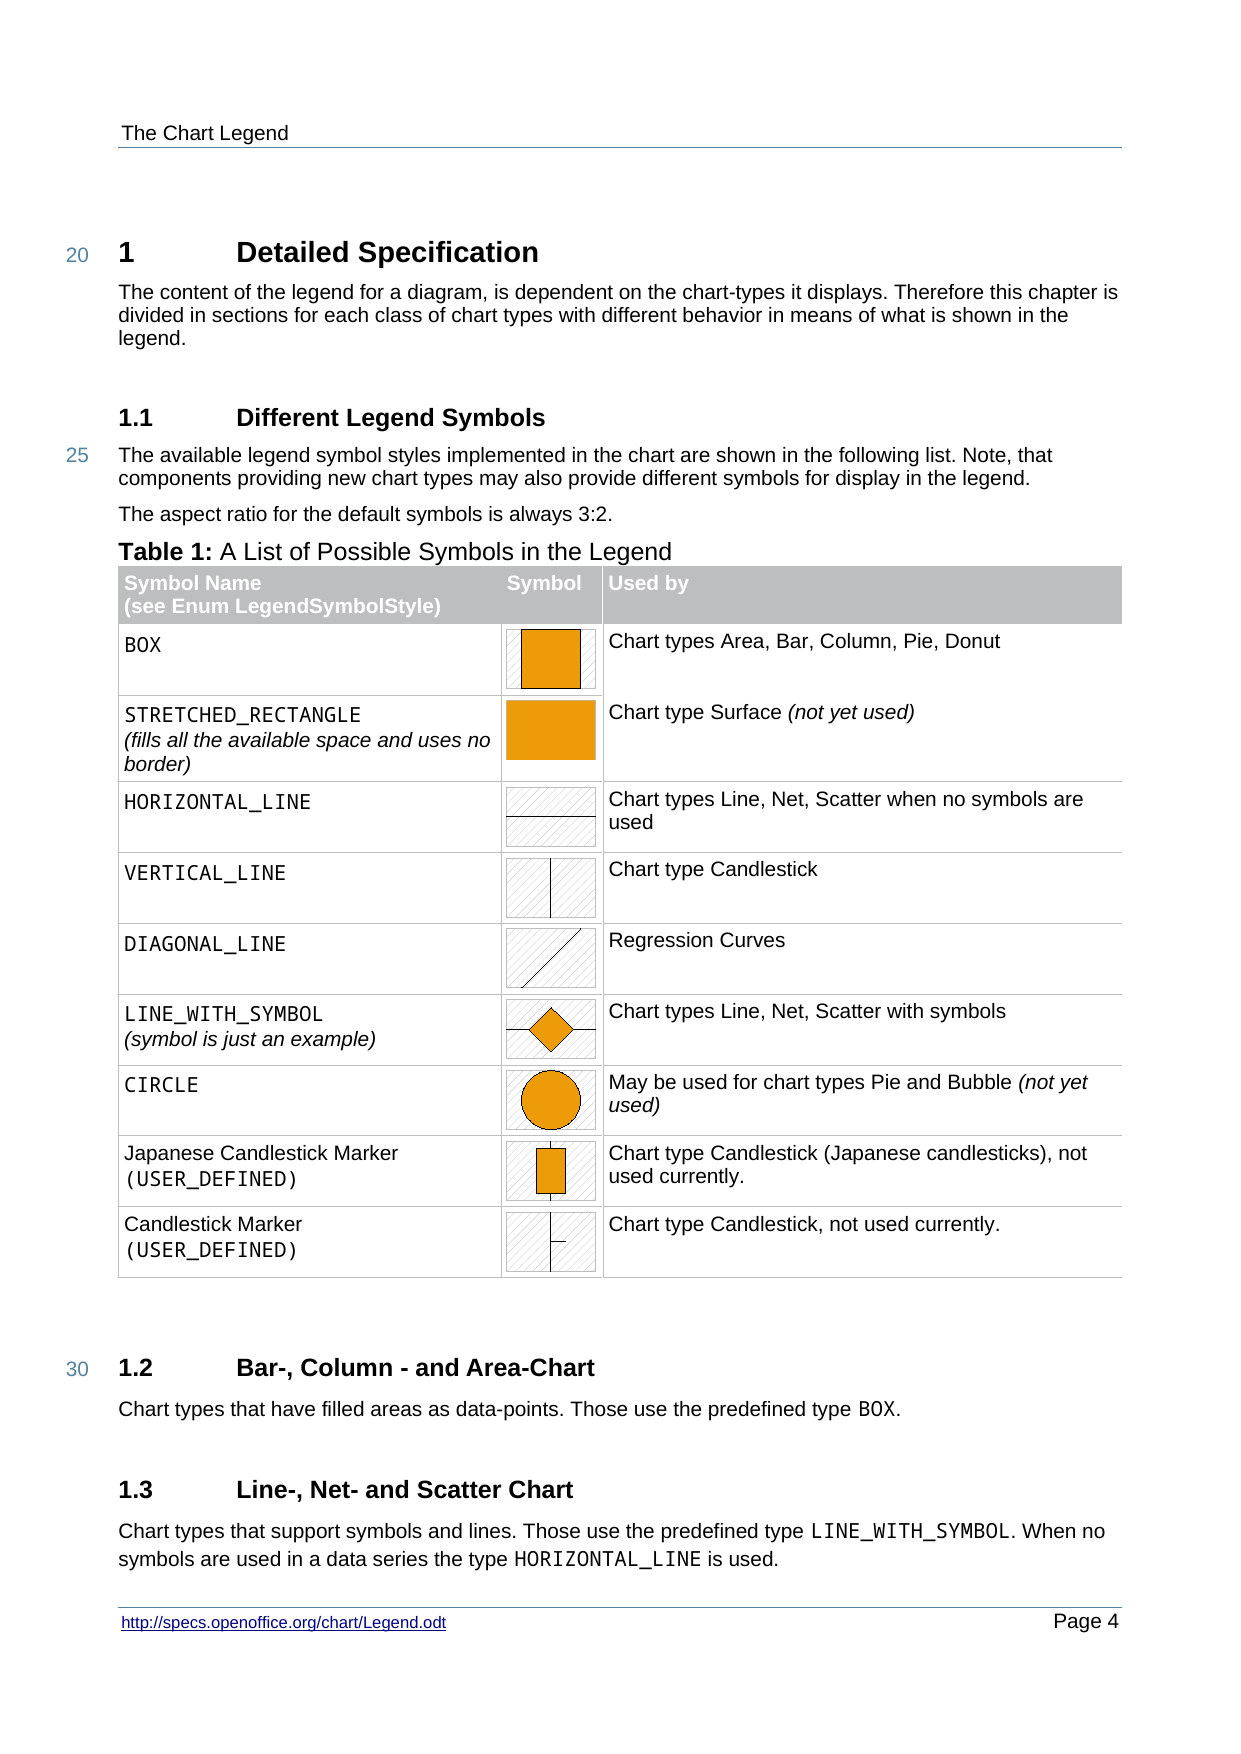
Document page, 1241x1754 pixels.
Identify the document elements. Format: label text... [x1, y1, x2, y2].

subtitle Line-, Net- and Scatter Chart [118, 1476, 1122, 1504]
subtitle Detailed Specification [118, 236, 1122, 268]
table_cell Japanese Candlestick Marker (USER_DEFINED) [119, 1136, 501, 1206]
table_cell Chart types Line, Net, Scatter when no symbols are used [604, 782, 1122, 852]
table_cell CIRCLE [119, 1066, 501, 1135]
text The content of the legend for a diagram, is dependent on the chart-types it displays. Therefore this chapter is divided in sections for each class of chart types with different behavior in means of what is shown in the legend. [118, 280, 1122, 350]
subtitle Bar-, Column - and Area-Chart [118, 1354, 1122, 1382]
table_cell Chart type Surface (not yet used) [604, 695, 1122, 781]
table_cell [502, 1136, 602, 1206]
table_cell BOX [119, 624, 501, 695]
text The available legend symbol styles implemented in the chart are shown in the following list. Note, that components providing new chart types may also provide different symbols for display in the legend. [118, 443, 1122, 490]
table_cell DIAGONAL_LINE [119, 924, 501, 994]
table_cell Chart type Candlestick (Japanese candlesticks), not used currently. [604, 1136, 1122, 1206]
table_cell [502, 1066, 602, 1135]
table_cell Regression Curves [604, 924, 1122, 994]
table_cell [502, 853, 602, 923]
table_cell Chart types Line, Net, Scatter with symbols [604, 995, 1122, 1065]
table_cell LINE_WITH_SYMBOL (symbol is just an example) [119, 995, 501, 1065]
table_header Symbol Name (see Enum LegendSymbolStyle) [118, 566, 501, 624]
subtitle Different Legend Symbols [118, 404, 1122, 432]
table_header Symbol [501, 566, 602, 624]
text Table 1: A List of Possible Symbols in the Legend [118, 538, 1122, 566]
table_cell May be used for chart types Pie and Bubble (not yet used) [604, 1066, 1122, 1135]
text Chart types that support symbols and lines. Those use the predefined type LINE_WITH_SYMBOL. When no symbols are used in a data series the type HORIZONTAL_LINE is used. [118, 1516, 1122, 1573]
table_header Used by [603, 566, 1122, 624]
table_cell Chart type Candlestick, not used currently. [604, 1207, 1122, 1277]
table_cell Chart types Area, Bar, Column, Pie, Donut [604, 624, 1122, 695]
table_cell HORIZONTAL_LINE [119, 782, 501, 852]
table_cell [502, 995, 602, 1065]
text Chart types that have filled areas as data-points. Those use the predefined type BOX. [118, 1394, 1122, 1422]
table_cell VERTICAL_LINE [119, 853, 501, 923]
table_cell [502, 924, 602, 994]
table_cell [502, 624, 602, 695]
table_cell STRETCHED_RECTANGLE (fills all the available space and uses no border) [119, 696, 501, 781]
table_cell Chart type Candlestick [604, 853, 1122, 923]
table_cell [502, 696, 602, 781]
table_cell Candlestick Marker (USER_DEFINED) [119, 1207, 501, 1277]
table_cell [502, 782, 602, 852]
text The aspect ratio for the default symbols is always 3:2. [118, 502, 1122, 526]
table_cell [502, 1207, 602, 1277]
